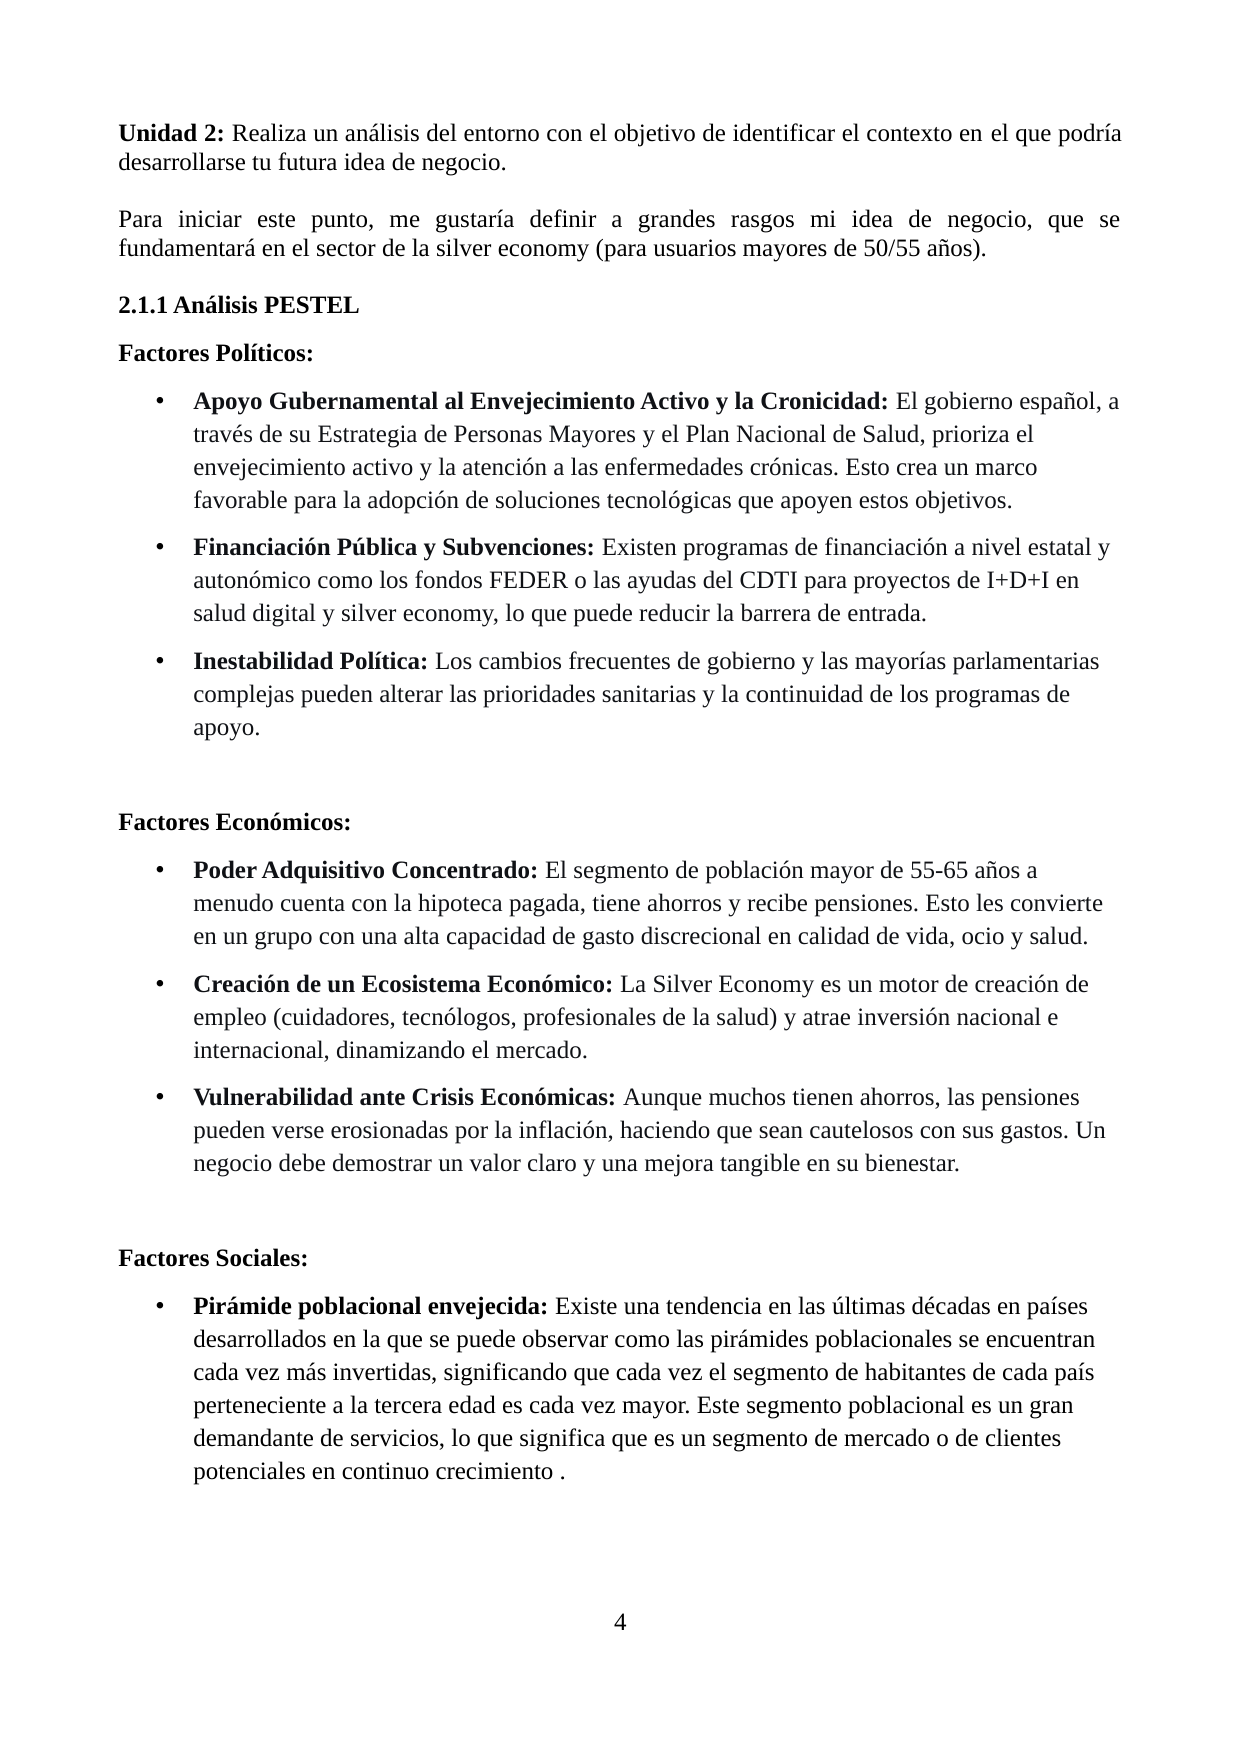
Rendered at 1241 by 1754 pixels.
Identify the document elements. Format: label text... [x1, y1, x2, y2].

list Vulnerabilidad ante Crisis Económicas: Aunque muchos tienen ahorros, las pensiones pueden verse erosionadas por la inflación, haciendo que sean cautelosos con sus gastos. Un negocio debe demostrar un valor claro y una mejora tangible en su bienestar. [156, 1082, 1122, 1177]
list Financiación Pública y Subvenciones: Existen programas de financiación a nivel estatal y autonómico como los fondos FEDER o las ayudas del CDTI para proyectos de I+D+I en salud digital y silver economy, lo que puede reducir la barrera de entrada. [156, 532, 1122, 627]
list Poder Adquisitivo Concentrado: El segmento de población mayor de 55-65 años a menudo cuenta con la hipoteca pagada, tiene ahorros y recibe pensiones. Esto les convierte en un grupo con una alta capacidad de gasto discrecional en calidad de vida, ocio y salud. [156, 855, 1122, 950]
list Apoyo Gubernamental al Envejecimiento Activo y la Cronicidad: El gobierno español, a través de su Estrategia de Personas Mayores y el Plan Nacional de Salud, prioriza el envejecimiento activo y la atención a las enfermedades crónicas. Esto crea un marco favorable para la adopción de soluciones tecnológicas que apoyen estos objetivos. [156, 386, 1122, 514]
text Para iniciar este punto, me gustaría definir a grandes rasgos mi idea de negocio, que se fundamentará en el sector de la silver economy (para usuarios mayores de 50/55 años). [118, 204, 1122, 262]
text 2.1.1 Análisis PESTEL [118, 291, 1122, 319]
text Factores Económicos: [118, 807, 1122, 836]
text Factores Sociales: [118, 1243, 1122, 1272]
text Unidad 2: Realiza un análisis del entorno con el objetivo de identificar el contexto en el que podría desarrollarse tu futura idea de negocio. [118, 118, 1122, 176]
list Creación de un Ecosistema Económico: La Silver Economy es un motor de creación de empleo (cuidadores, tecnólogos, profesionales de la salud) y atrae inversión nacional e internacional, dinamizando el mercado. [156, 969, 1122, 1063]
list Pirámide poblacional envejecida: Existe una tendencia en las últimas décadas en países desarrollados en la que se puede observar como las pirámides poblacionales se encuentran cada vez más invertidas, significando que cada vez el segmento de habitantes de cada país perteneciente a la tercera edad es cada vez mayor. Este segmento poblacional es un gran demandante de servicios, lo que significa que es un segmento de mercado o de clientes potenciales en continuo crecimiento . [156, 1291, 1122, 1485]
list Inestabilidad Política: Los cambios frecuentes de gobierno y las mayorías parlamentarias complejas pueden alterar las prioridades sanitarias y la continuidad de los programas de apoyo. [156, 646, 1122, 741]
text Factores Políticos: [118, 338, 1122, 367]
